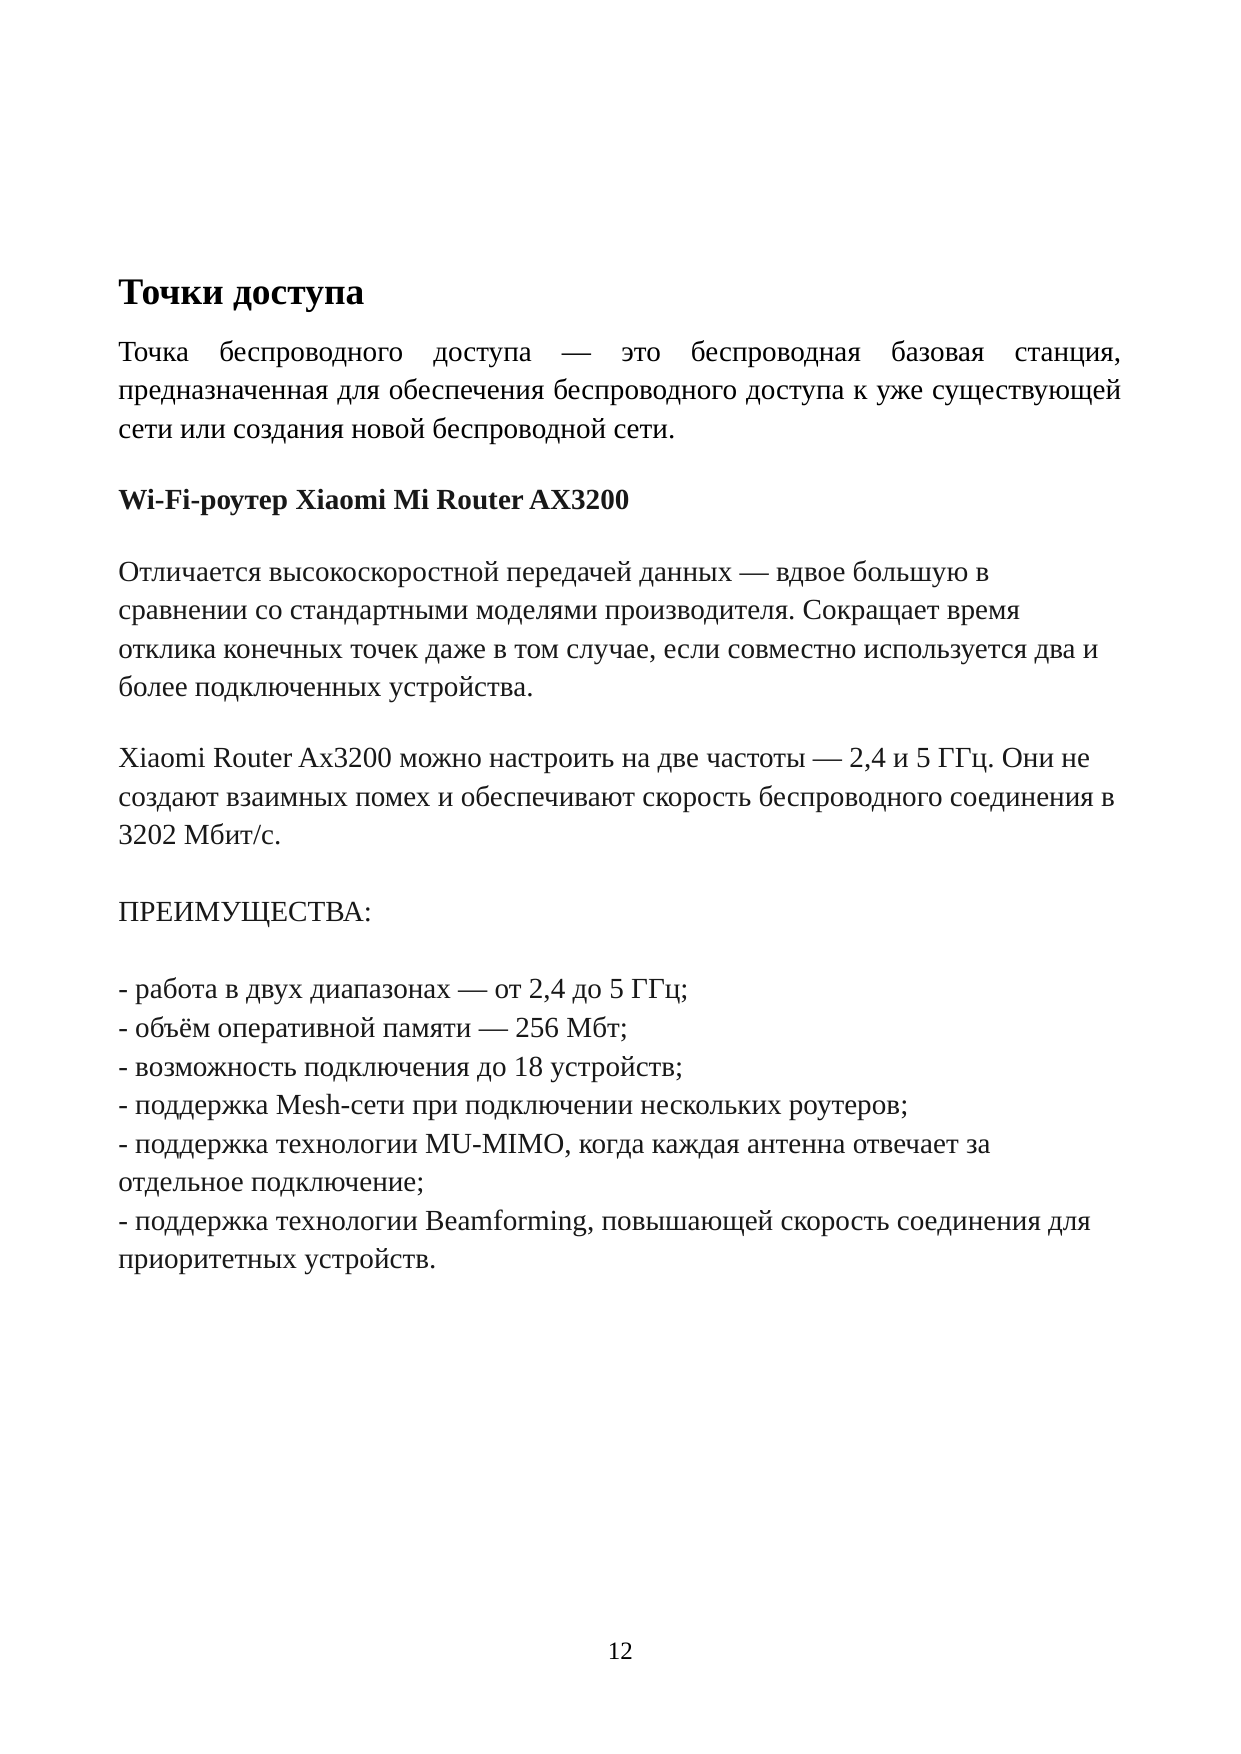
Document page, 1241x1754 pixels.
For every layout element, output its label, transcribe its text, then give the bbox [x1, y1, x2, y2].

text - работа в двух диапазонах — от 2,4 до 5 ГГц; - объём оперативной памяти — 256 Мбт; - возможность подключения до 18 устройств; - поддержка Mesh-сети при подключении нескольких роутеров; - поддержка технологии MU-MIMO, когда каждая антенна отвечает за отдельное подключение; - поддержка технологии Beamforming, повышающей скорость соединения для приоритетных устройств. [118, 933, 1122, 1275]
text Xiaomi Router Ax3200 можно настроить на две частоты — 2,4 и 5 ГГц. Они не создают взаимных помех и обеспечивают скорость беспроводного соединения в 3202 Мбит/с. ПРЕИМУЩЕСТВА: [118, 740, 1122, 928]
text Wi-Fi-роутер Xiaomi Mi Router AX3200 [118, 482, 1122, 516]
text Точка беспроводного доступа — это беспроводная базовая станция, предназначенная для обеспечения беспроводного доступа к уже существующей сети или создания новой беспроводной сети. [118, 334, 1122, 444]
text Отличается высокоскоростной передачей данных — вдвое большую в сравнении со стандартными моделями производителя. Сокращает время отклика конечных точек даже в том случае, если совместно используется два и более подключенных устройства. [118, 554, 1122, 736]
text Точки доступа [118, 269, 1122, 312]
